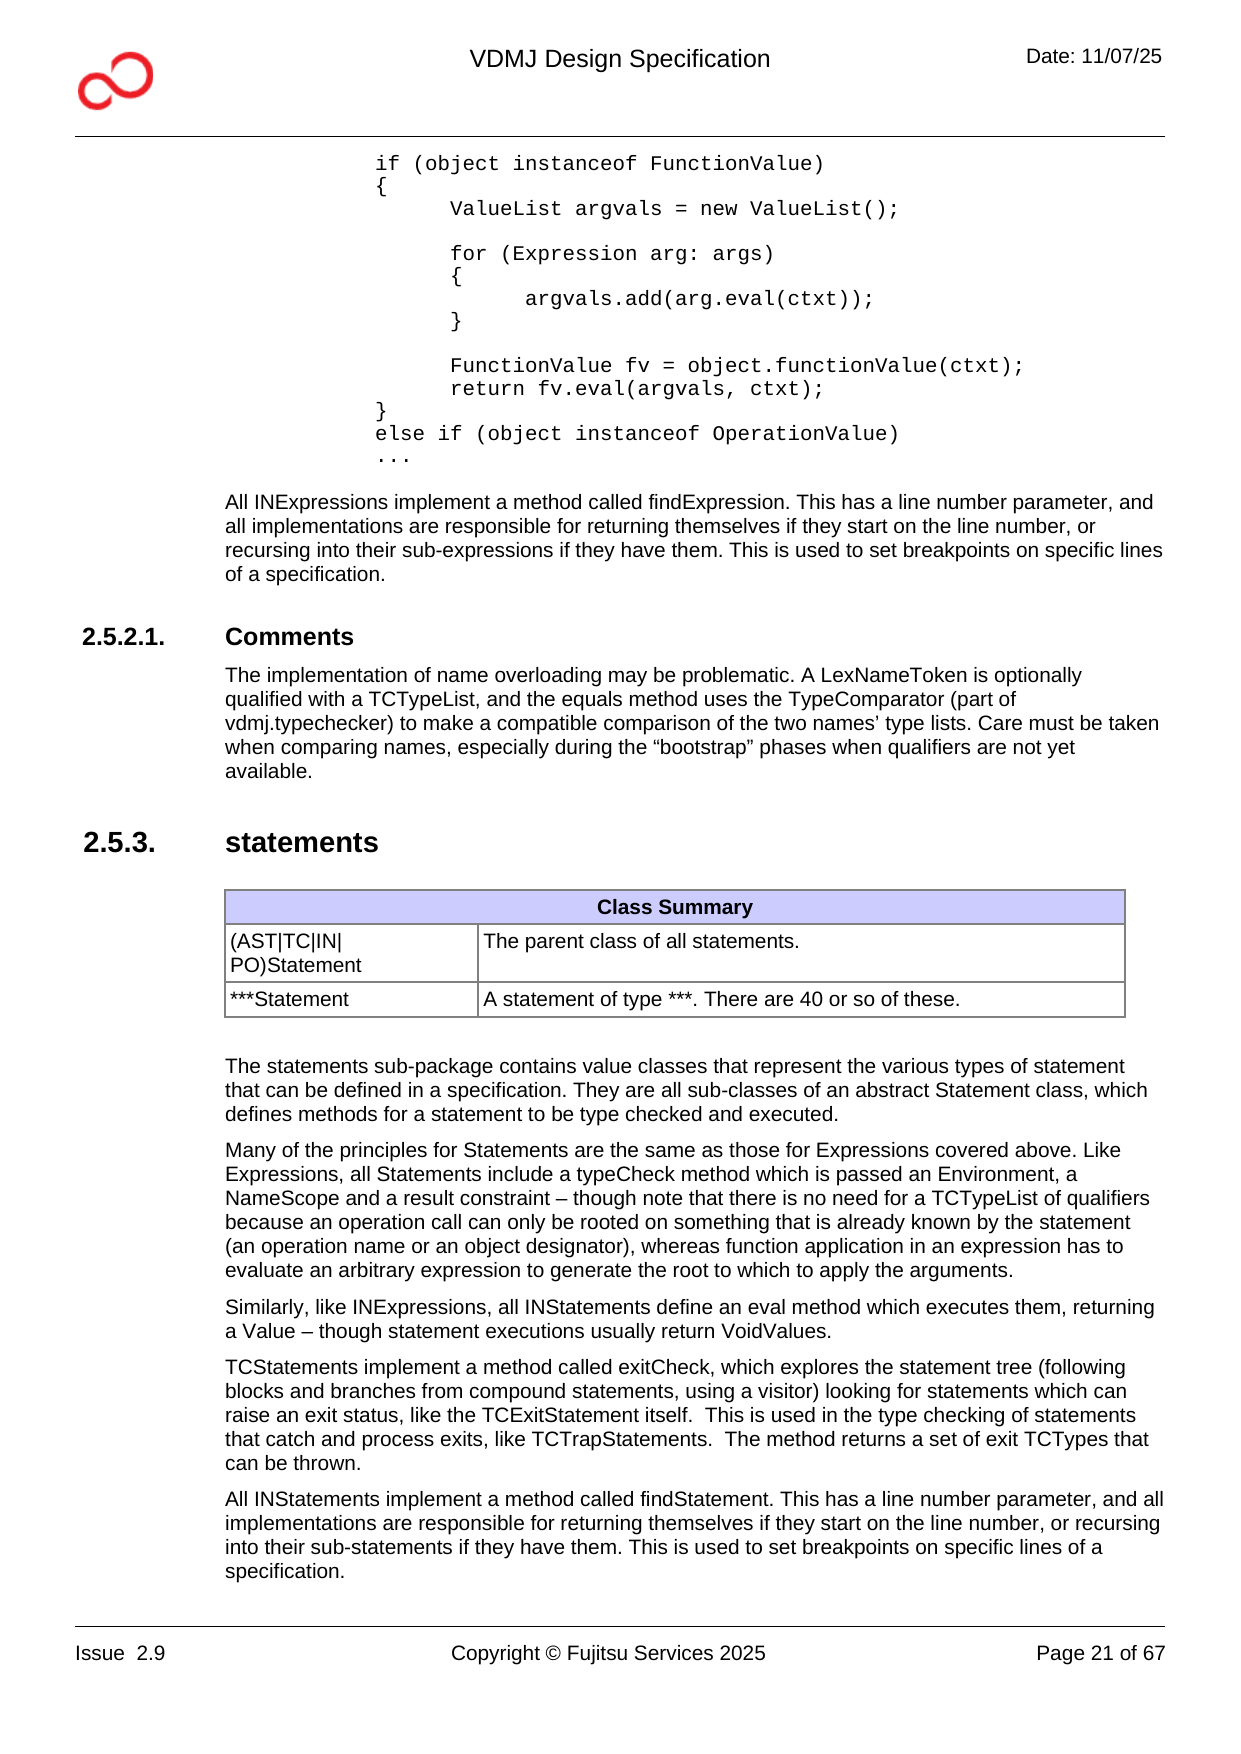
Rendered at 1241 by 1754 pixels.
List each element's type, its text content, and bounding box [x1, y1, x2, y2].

table_cell A statement of type ***. There are 40 or so of these. [479, 983, 1124, 1016]
text } [225, 310, 1165, 332]
text ValueList argvals = new ValueList(); [225, 197, 1165, 220]
text { [225, 265, 1165, 287]
text The implementation of name overloading may be problematic. A LexNameToken is optionally qualified with a TCTypeList, and the equals method uses the TypeComparator (part of vdmj.typechecker) to make a compatible comparison of the two names’ type lists. Care must be taken when comparing names, especially during the “bootstrap” phases when qualifiers are not yet available. [225, 664, 1165, 783]
text FunctionValue fv = object.functionValue(ctxt); [225, 355, 1165, 377]
text return fv.eval(argvals, ctxt); [225, 377, 1165, 400]
text All INStatements implement a method called findStatement. This has a line number parameter, and all implementations are responsible for returning themselves if they start on the line number, or recursing into their sub-statements if they have them. This is used to set breakpoints on specific lines of a specification. [225, 1488, 1165, 1583]
subtitle Comments [75, 623, 1165, 651]
table_cell (AST|TC|IN|PO)Statement [226, 925, 477, 981]
text Similarly, like INExpressions, all INStatements define an eval method which executes them, returning a Value – though statement executions usually return VoidValues. [225, 1295, 1165, 1343]
table_cell The parent class of all statements. [479, 925, 1124, 981]
text The statements sub-package contains value classes that represent the various types of statement that can be defined in a specification. They are all sub-classes of an abstract Statement class, which defines methods for a statement to be type checked and executed. [225, 1054, 1165, 1126]
text argvals.add(arg.eval(ctxt)); [225, 287, 1165, 310]
text { [225, 175, 1165, 197]
text TCStatements implement a method called exitCheck, which explores the statement tree (following blocks and branches from compound statements, using a visitor) looking for statements which can raise an exit status, like the TCExitStatement itself. This is used in the type checking of statements that catch and process exits, like TCTrapStatements. The method returns a set of exit TCTypes that can be thrown. [225, 1355, 1165, 1475]
text All INExpressions implement a method called findExpression. This has a line number parameter, and all implementations are responsible for returning themselves if they start on the line number, or recursing into their sub-expressions if they have them. This is used to set breakpoints on specific lines of a specification. [225, 490, 1165, 586]
text for (Expression arg: args) [225, 242, 1165, 265]
text if (object instanceof FunctionValue) [225, 152, 1165, 175]
table_cell ***Statement [226, 983, 477, 1016]
table_header Class Summary [226, 891, 1124, 923]
text Many of the principles for Statements are the same as those for Expressions covered above. Like Expressions, all Statements include a typeCheck method which is passed an Environment, a NameScope and a result constraint – though note that there is no need for a TCTypeList of qualifiers because an operation call can only be rooted on something that is already known by the statement (an operation name or an object designator), whereas function application in an expression has to evaluate an arbitrary expression to generate the root to which to apply the arguments. [225, 1139, 1165, 1282]
picture [78, 44, 153, 120]
subtitle statements [75, 826, 1165, 858]
text else if (object instanceof OperationValue) [225, 422, 1165, 445]
text } [225, 400, 1165, 422]
text ... [225, 445, 1165, 467]
